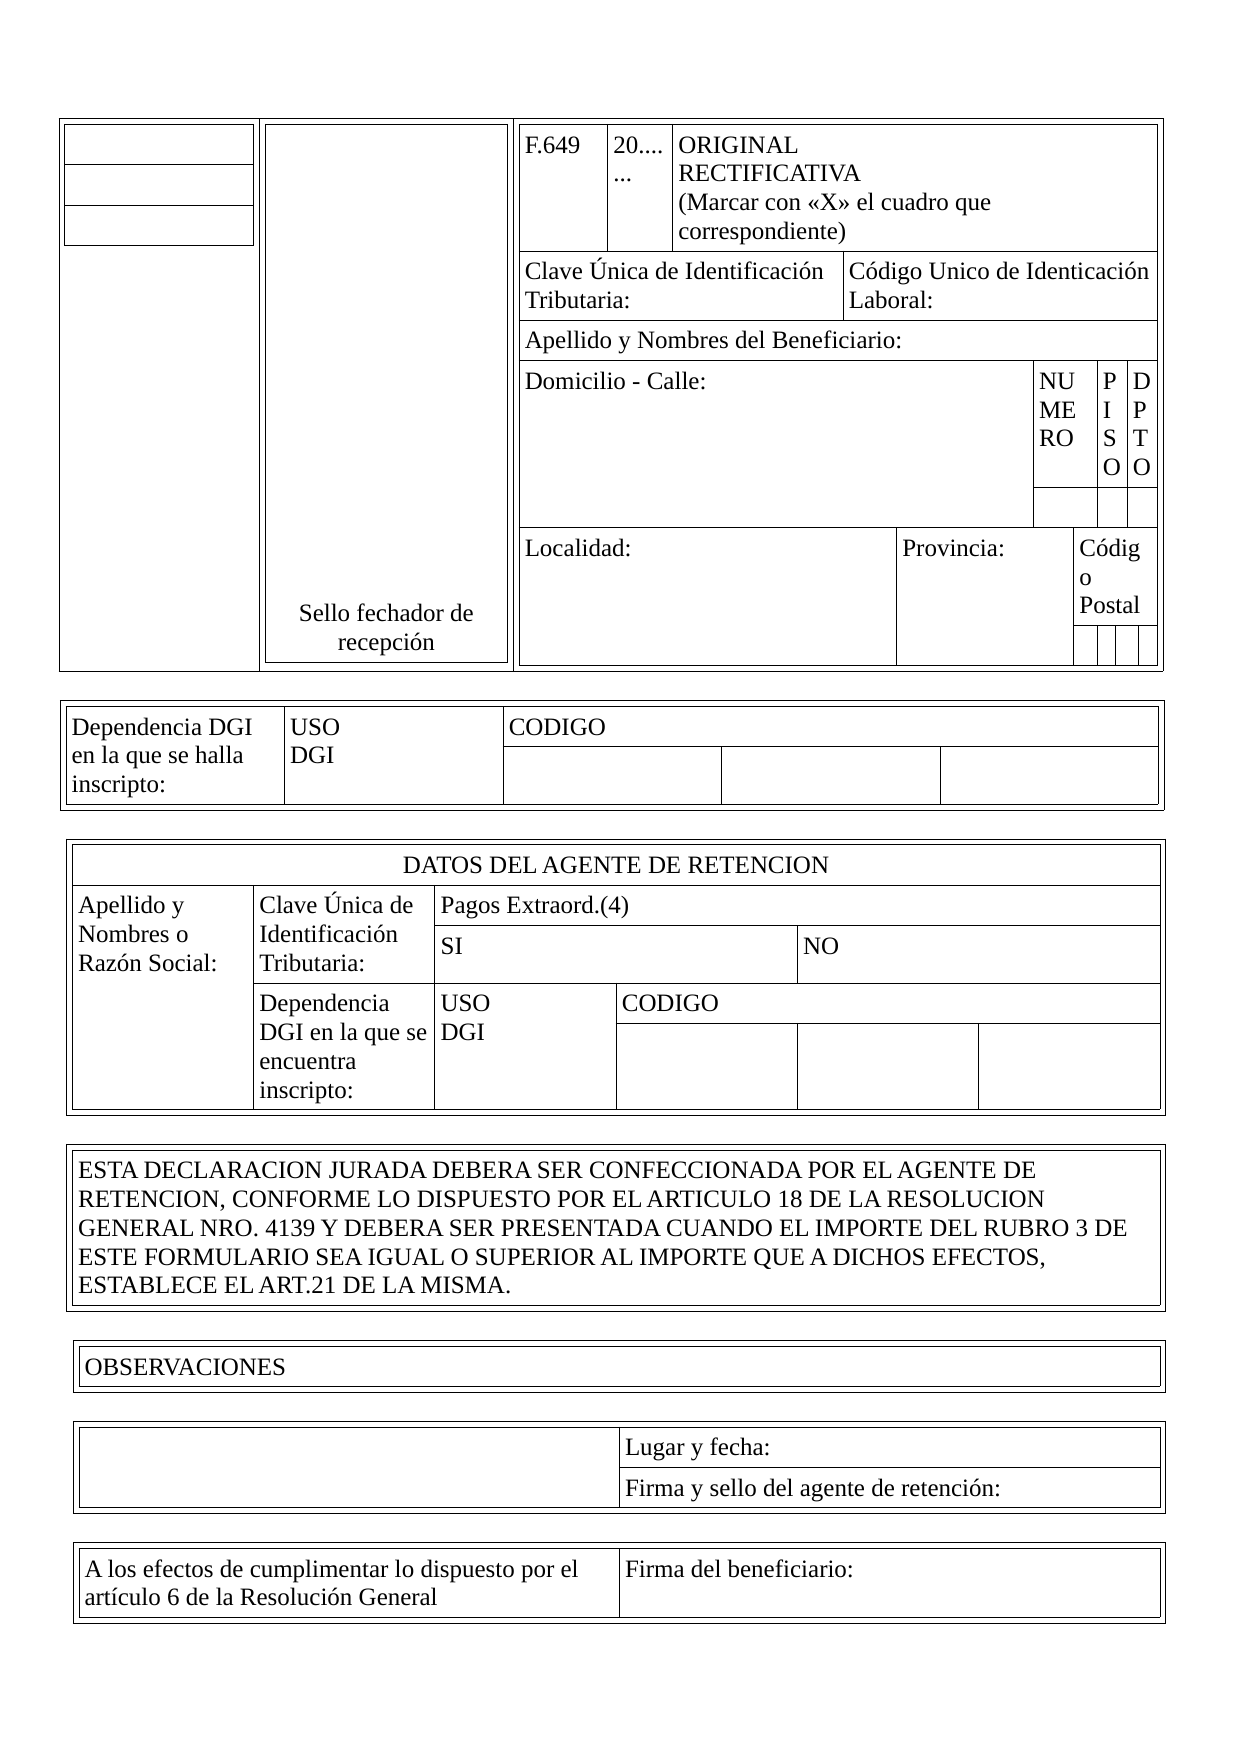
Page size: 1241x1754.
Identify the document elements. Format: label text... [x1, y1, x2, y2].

table_header [74, 1543, 1165, 1623]
table_cell [1034, 488, 1097, 527]
table_header OBSERVACIONES [80, 1347, 1160, 1386]
table_header Apellido y Nombres del Beneficiario: [520, 321, 1157, 360]
table_header A los efectos de cumplimentar lo dispuesto por el artículo 6 de la Resolución General [80, 1549, 619, 1617]
table_cell [798, 1024, 978, 1109]
table_cell [1098, 488, 1127, 527]
table_header ESTA DECLARACION JURADA DEBERA SER CONFECCIONADA POR EL AGENTE DE RETENCION, CONFORME LO DISPUESTO POR EL ARTICULO 18 DE LA RESOLUCION GENERAL NRO. 4139 Y DEBERA SER PRESENTADA CUANDO EL IMPORTE DEL RUBRO 3 DE ESTE FORMULARIO SEA IGUAL O SUPERIOR AL IMPORTE QUE A DICHOS EFECTOS, ESTABLECE EL ART.21 DE LA MISMA. [73, 1151, 1160, 1305]
table_header USO DGI [285, 707, 503, 804]
table_header CODIGO [504, 707, 1158, 746]
table_header El que suscribe, Don ......................................................................... en su carácter de (2).......................... ............................... de la entidad que actúa como agente de retención, declara bajo juramento que para el cálculo de las retenciones relativas al período fiscal 20......................... han sido consideradas las normas legales, reglamentarias y complementarias en vigencia. [80, 1428, 619, 1507]
table_header [61, 701, 1164, 810]
table_cell [941, 747, 1158, 804]
table_header [65, 125, 253, 164]
table_header [67, 840, 1165, 1115]
table_cell [1098, 626, 1115, 665]
table_cell [1128, 488, 1157, 527]
table_cell [1116, 626, 1138, 665]
table_cell [504, 747, 721, 804]
table_cell SI [435, 926, 797, 983]
table_header Sello fechador de recepción [266, 125, 507, 662]
table_cell [65, 206, 253, 245]
table_cell [722, 747, 940, 804]
table_header Clave Única de Identificación Tributaria: [520, 252, 843, 320]
table_header DATOS DEL AGENTE DE RETENCION [73, 845, 1160, 885]
table_header 20....... [608, 125, 672, 251]
table_header [67, 1145, 1165, 1311]
table_header Provincia: [897, 528, 1073, 665]
table_cell USO DGI [435, 984, 616, 1109]
table_header [514, 119, 1163, 671]
table_header Código Unico de Identicación Laboral: [844, 252, 1157, 320]
table_cell [65, 165, 253, 204]
table_header [60, 119, 259, 671]
table_header PISO [1098, 361, 1127, 487]
table_header Clave Única de Identificación Tributaria: [254, 886, 434, 983]
table_header Apellido y Nombres o Razón Social: [73, 886, 253, 1109]
table_header NUMERO [1034, 361, 1097, 487]
table_header [74, 1422, 1165, 1513]
table_header F.649 [520, 125, 607, 251]
table_header DPTO [1128, 361, 1157, 487]
table_header Lugar y fecha: [620, 1428, 1160, 1467]
table_header Firma del beneficiario: [620, 1549, 1160, 1617]
table_cell CODIGO [617, 984, 1160, 1023]
table_header ORIGINAL RECTIFICATIVA (Marcar con «X» el cuadro que correspondiente) [673, 125, 1157, 251]
table_header Localidad: [520, 528, 896, 665]
table_cell [979, 1024, 1160, 1109]
table_header [74, 1341, 1165, 1392]
table_cell Dependencia DGI en la que se encuentra inscripto: [254, 984, 434, 1109]
table_cell NO [798, 926, 1160, 983]
table_cell [1074, 626, 1097, 665]
table_cell [617, 1024, 797, 1109]
table_header Domicilio - Calle: [520, 361, 1033, 527]
table_header [260, 119, 513, 671]
table_header Dependencia DGI en la que se halla inscripto: [67, 707, 284, 804]
table_header Código Postal [1074, 528, 1157, 625]
table_cell Firma y sello del agente de retención: [620, 1468, 1160, 1507]
table_cell [1139, 626, 1157, 665]
table_header Pagos Extraord.(4) [435, 886, 1160, 925]
